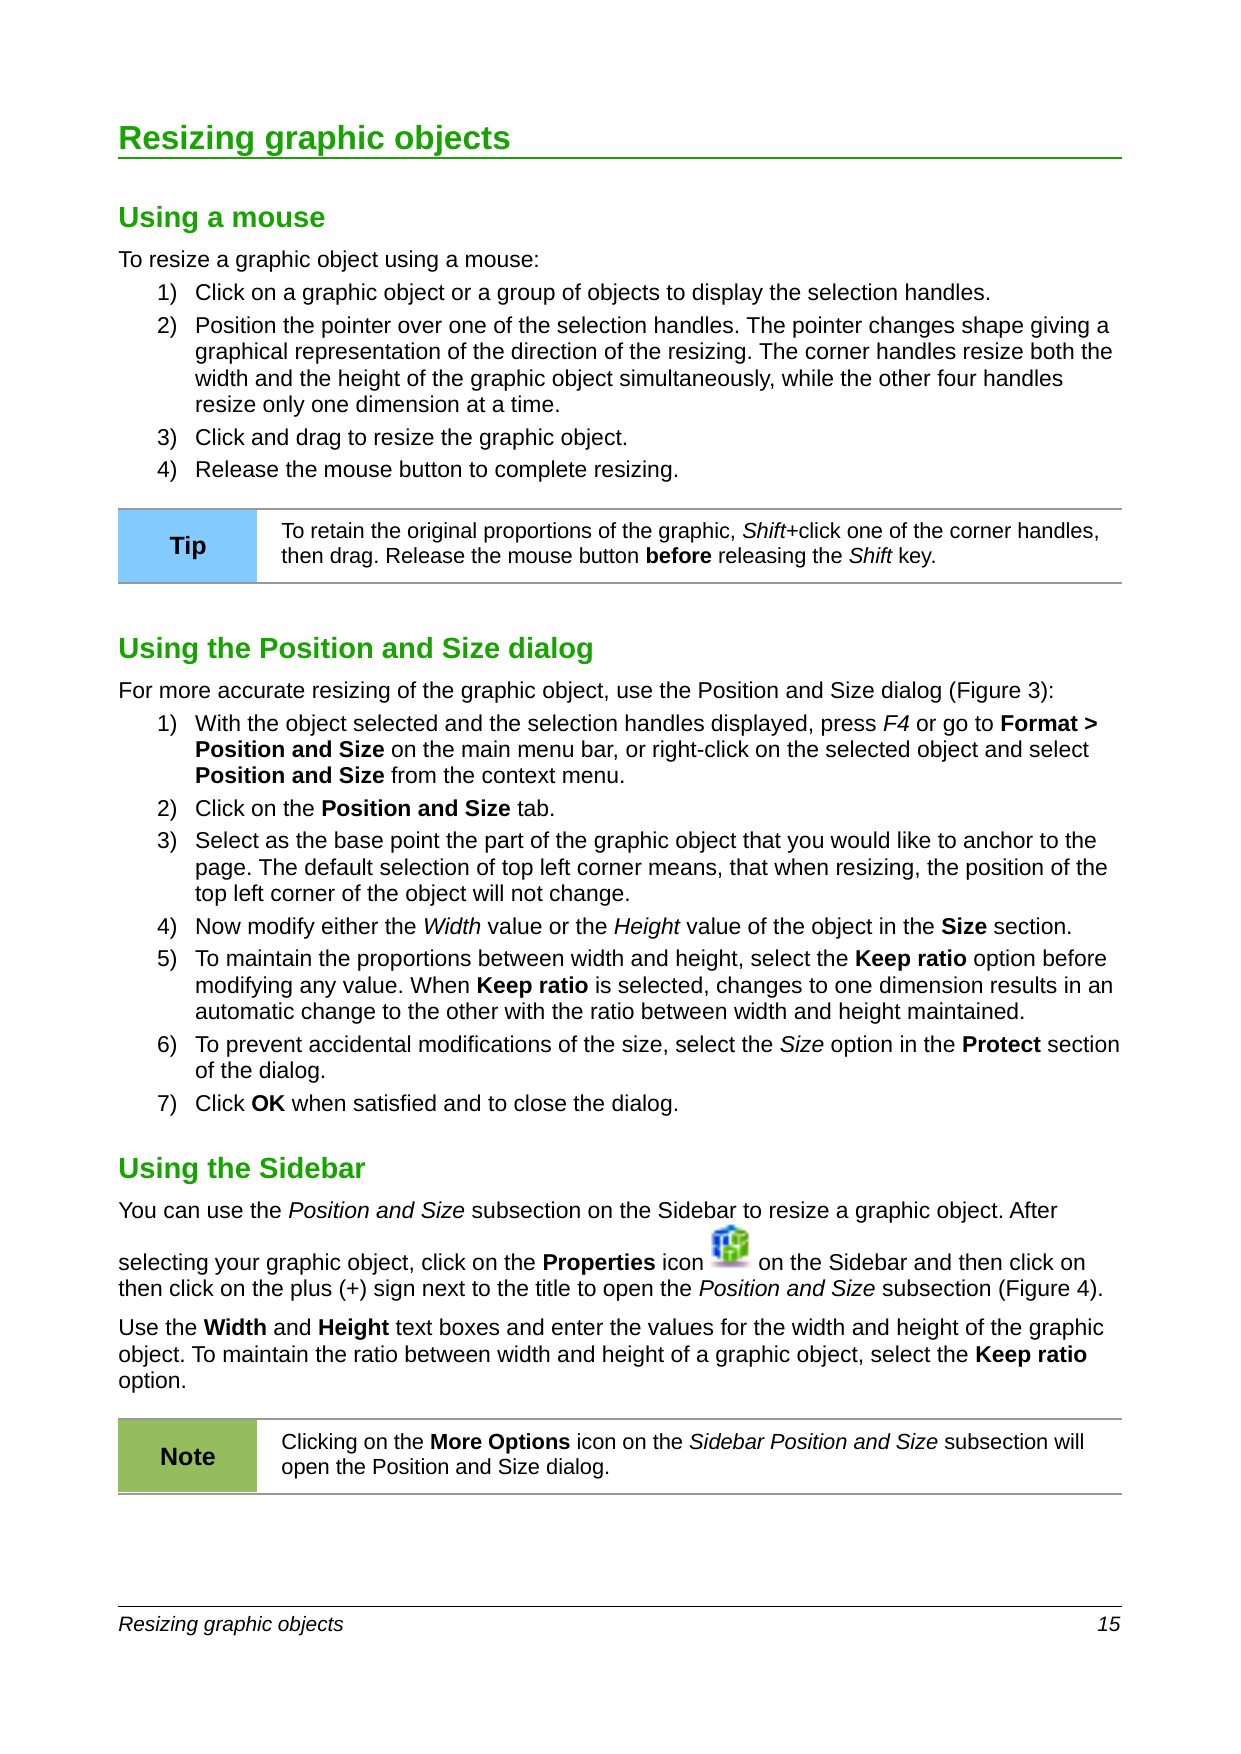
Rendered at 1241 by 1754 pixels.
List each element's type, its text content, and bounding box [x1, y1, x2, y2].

list Select as the base point the part of the graphic object that you would like to anchor to the page. The default selection of top left corner means, that when resizing, the position of the top left corner of the object will not change. [177, 827, 1122, 907]
table_header Clicking on the More Options icon on the Sidebar Position and Size subsection will open the Position and Size dialog. [258, 1420, 1122, 1492]
table_header To retain the original proportions of the graphic, Shift+click one of the corner handles, then drag. Release the mouse button before releasing the Shift key. [258, 510, 1122, 582]
text You can use the Position and Size subsection on the Sidebar to resize a graphic object. After selecting your graphic object, click on the Properties icon on the Sidebar and then click on then click on the plus (+) sign next to the title to open the Position and Size subsection (Figure 4). [118, 1197, 1122, 1302]
list Click and drag to resize the graphic object. [177, 423, 1122, 450]
list To prevent accidental modifications of the size, select the Size option in the Protect section of the dialog. [177, 1031, 1122, 1083]
text Use the Width and Height text boxes and enter the values for the width and height of the graphic object. To maintain the ratio between width and height of a graphic object, select the Keep ratio option. [118, 1314, 1122, 1393]
table_header Note [118, 1420, 257, 1492]
list Now modify either the Width value or the Height value of the object in the Size section. [177, 913, 1122, 939]
list To maintain the proportions between width and height, select the Keep ratio option before modifying any value. When Keep ratio is selected, changes to one dimension results in an automatic change to the other with the ratio between width and height maintained. [177, 945, 1122, 1024]
list Click OK when satisfied and to close the dialog. [177, 1090, 1122, 1116]
subtitle Using the Position and Size dialog [118, 631, 1122, 664]
list Click on a graphic object or a group of objects to display the selection handles. [177, 279, 1122, 306]
list Release the mouse button to complete resizing. [177, 456, 1122, 482]
table_header Tip [118, 510, 257, 582]
subtitle Using the Sidebar [118, 1152, 1122, 1185]
list Click on the Position and Size tab. [177, 795, 1122, 821]
list To resize a graphic object using a mouse: [118, 246, 1122, 273]
list Position the pointer over one of the selection handles. The pointer changes shape giving a graphical representation of the direction of the resizing. The corner handles resize both the width and the height of the graphic object simultaneously, while the other four handles resize only one dimension at a time. [177, 312, 1122, 417]
list For more accurate resizing of the graphic object, use the Position and Size dialog (Figure 3): [118, 677, 1122, 703]
list With the object selected and the selection handles displayed, press F4 or go to Format > Position and Size on the main menu bar, or right-click on the selected object and select Position and Size from the context menu. [177, 709, 1122, 789]
subtitle Using a mouse [118, 201, 1122, 234]
subtitle Resizing graphic objects [118, 118, 1122, 157]
picture [710, 1223, 752, 1271]
